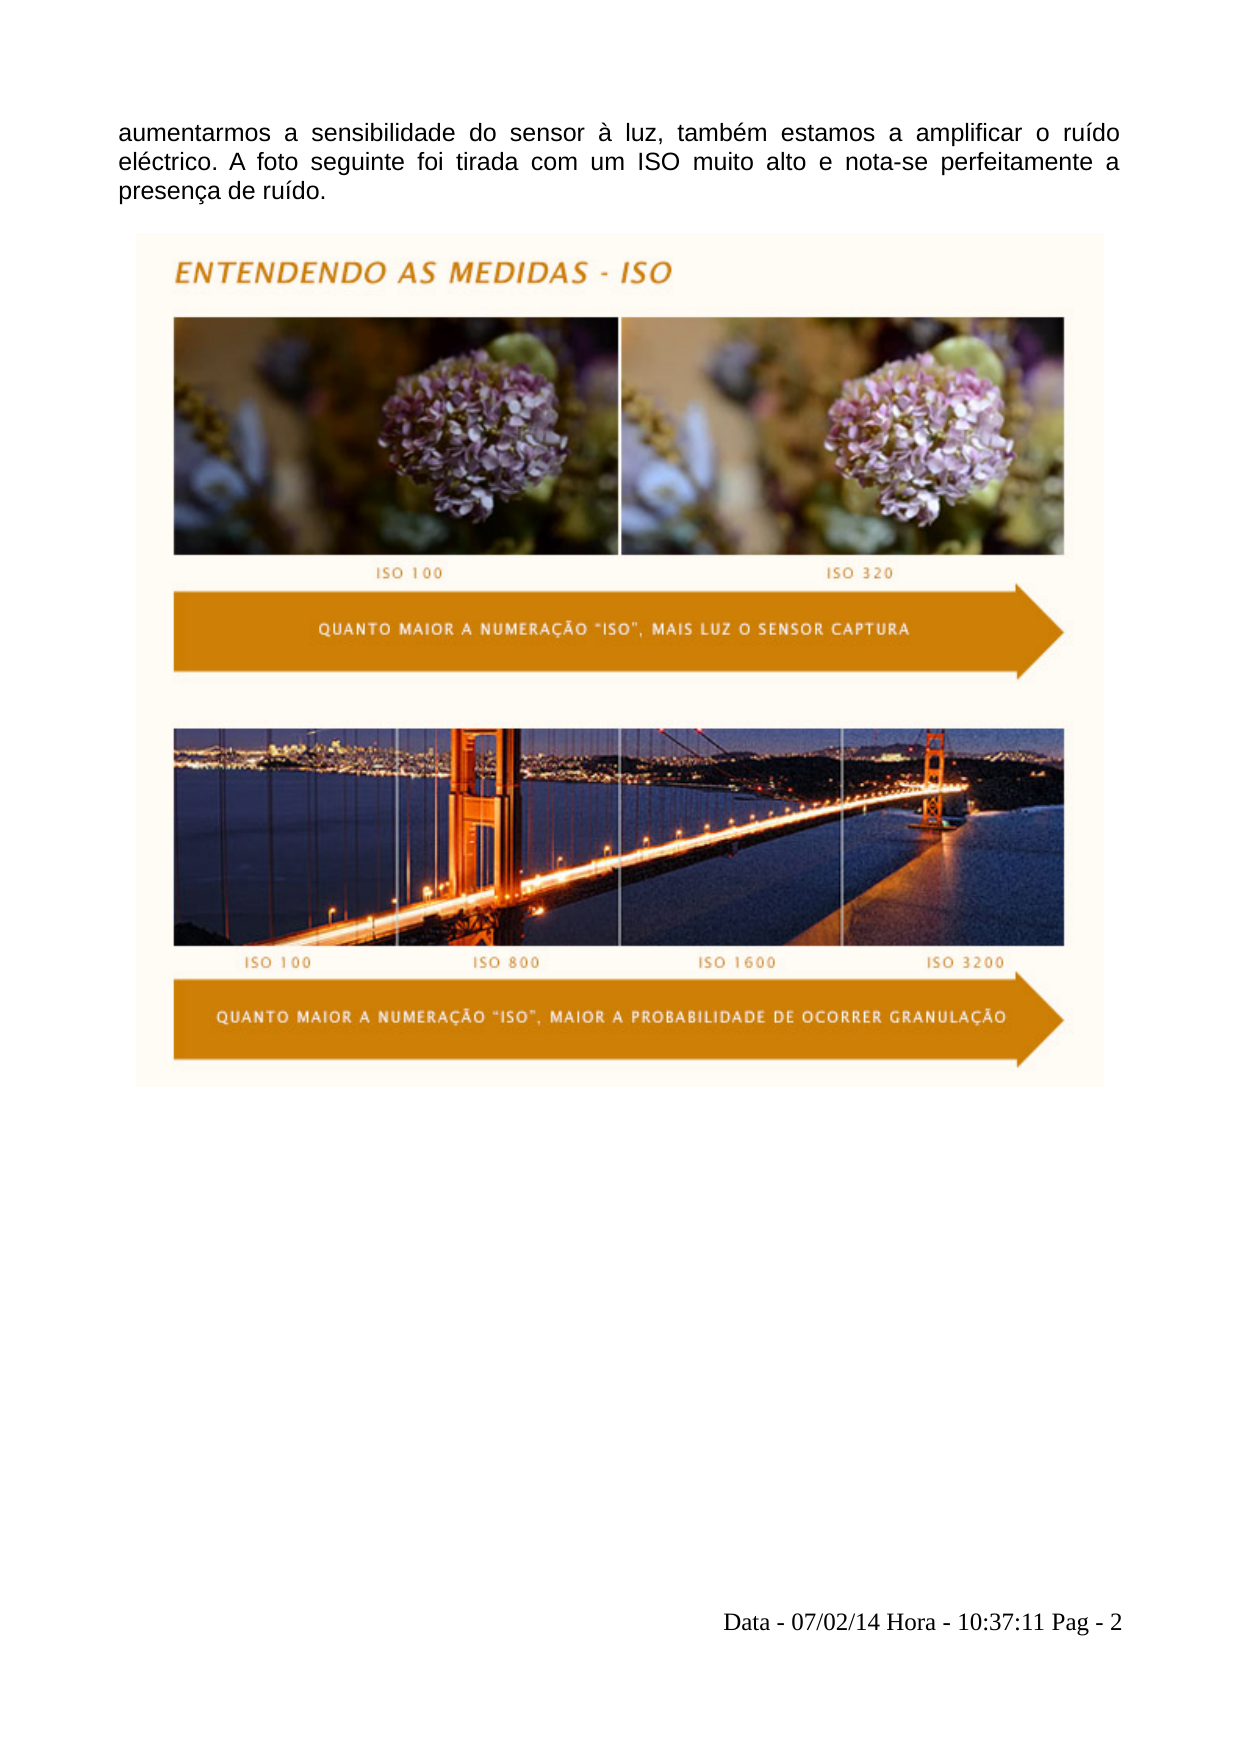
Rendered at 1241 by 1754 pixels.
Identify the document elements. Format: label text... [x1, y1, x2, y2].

picture [135, 233, 1105, 1087]
text aumentarmos a sensibilidade do sensor à luz, também estamos a amplificar o ruído eléctrico. A foto seguinte foi tirada com um ISO muito alto e nota-se perfeitamente a presença de ruído. [118, 118, 1122, 204]
